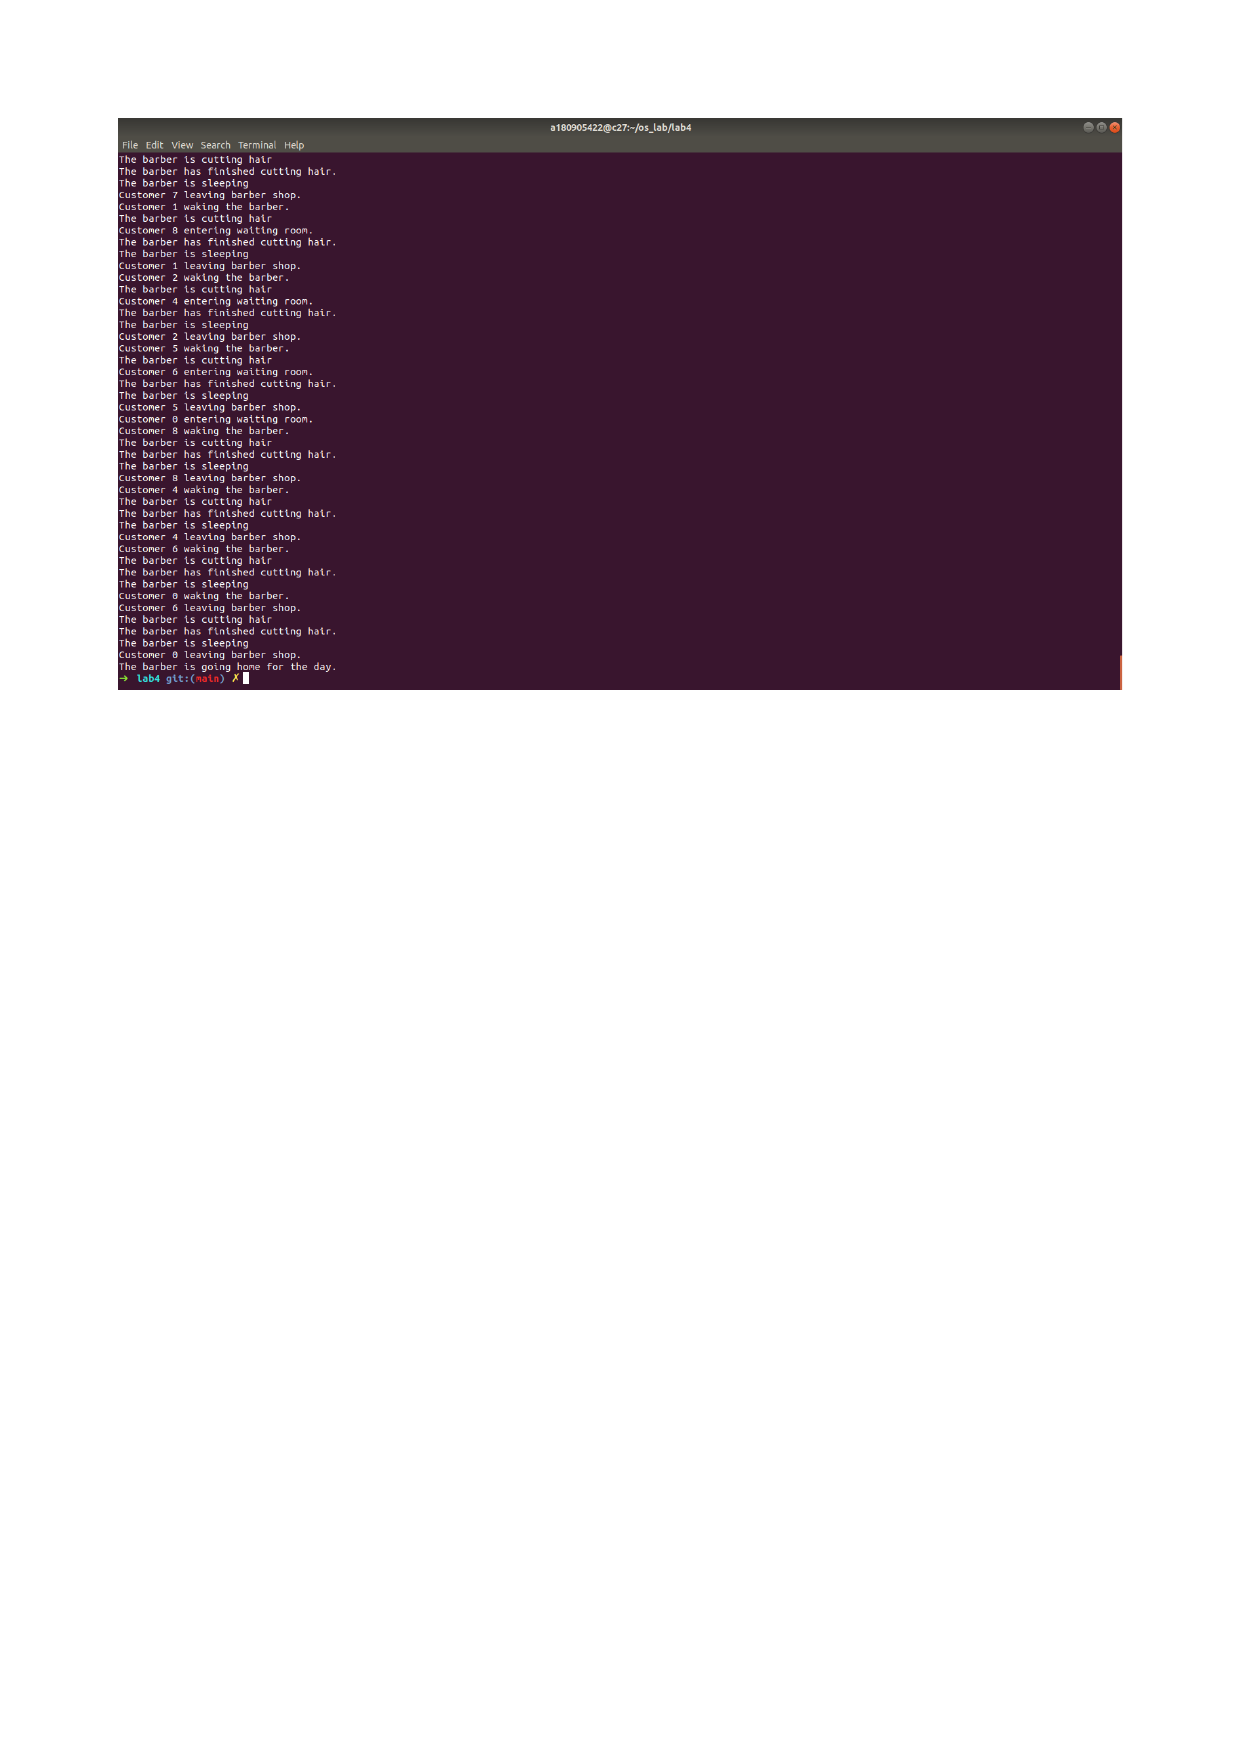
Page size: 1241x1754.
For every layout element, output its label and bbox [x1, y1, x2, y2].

picture [118, 118, 1123, 690]
